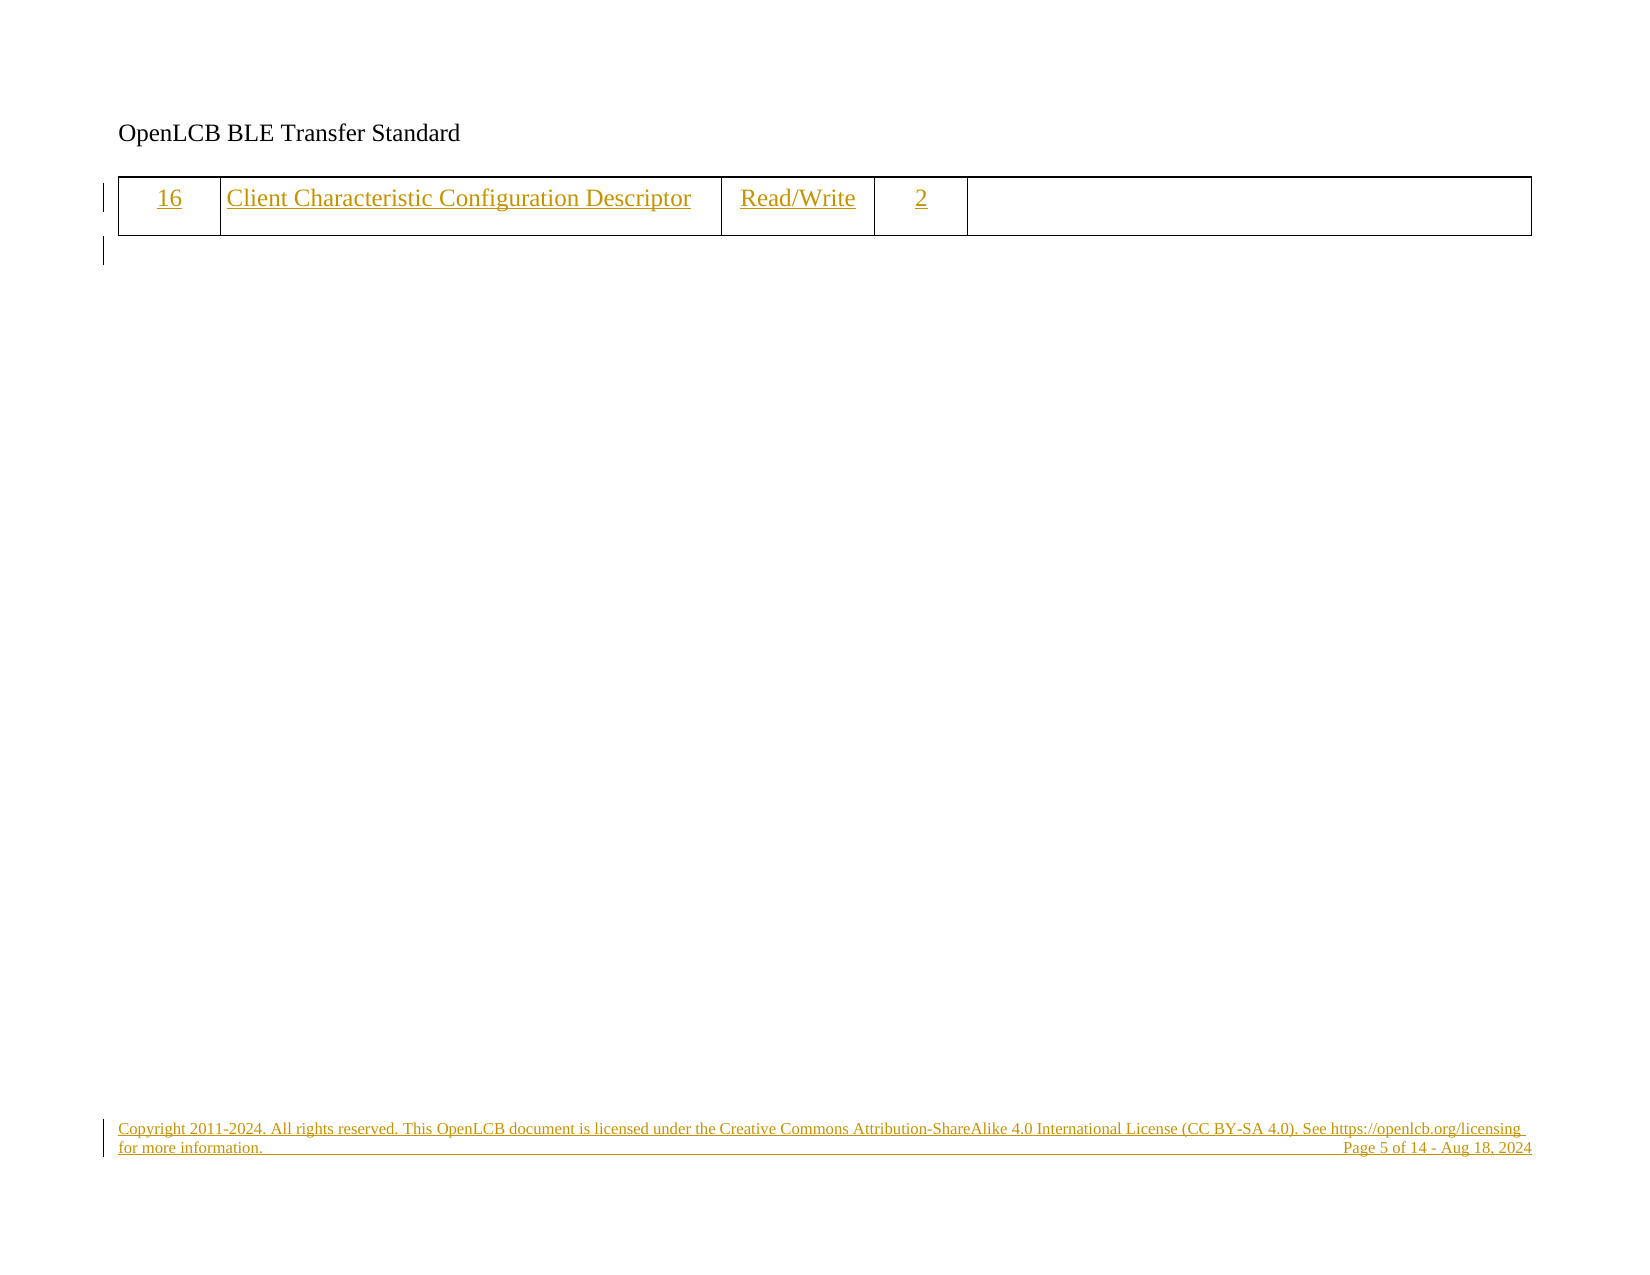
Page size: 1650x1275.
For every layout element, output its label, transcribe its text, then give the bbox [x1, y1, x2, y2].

table_cell 2 [875, 178, 967, 235]
table_cell ‍‍16 [119, 178, 220, 235]
table_cell [968, 178, 1531, 235]
table_cell Client Characteristic Configuration Descriptor [221, 178, 721, 235]
table_cell ‍Read/Write [722, 178, 874, 235]
